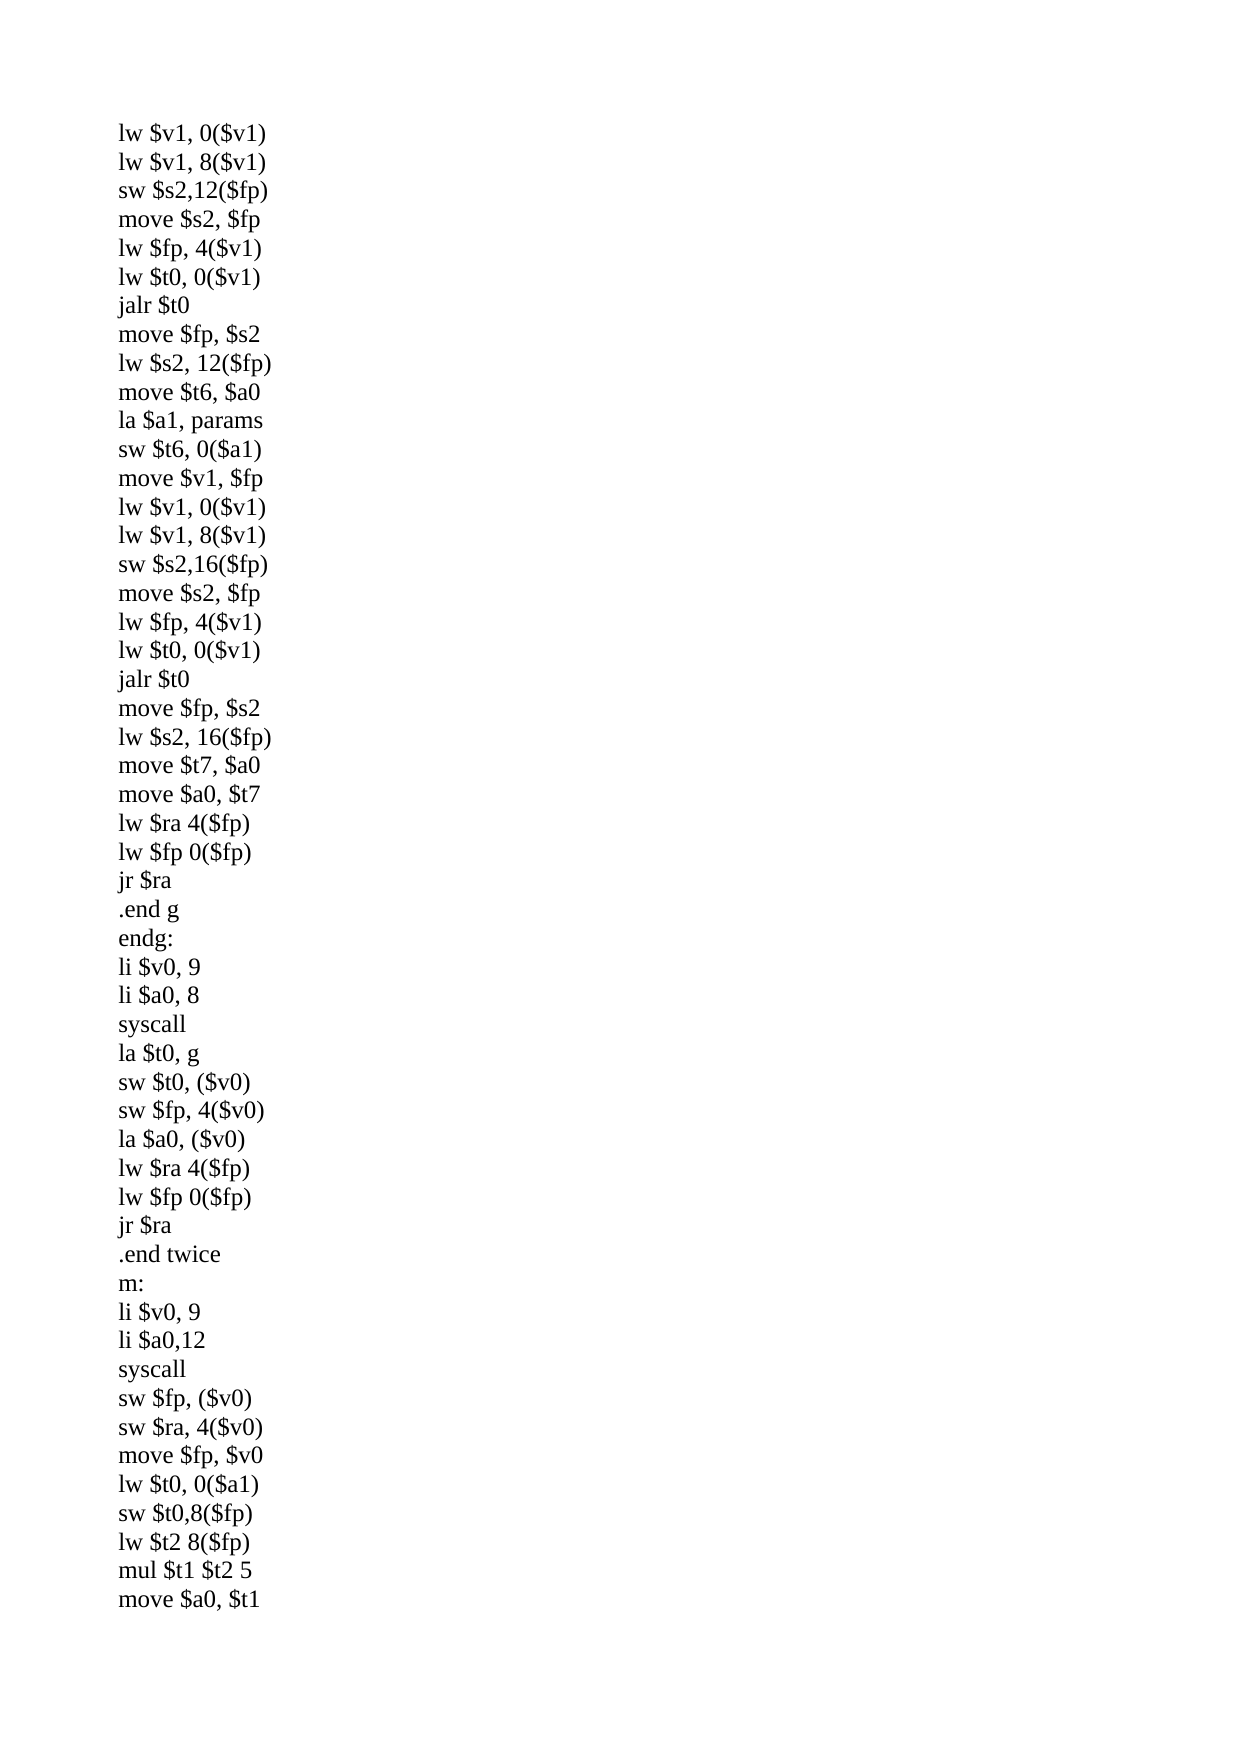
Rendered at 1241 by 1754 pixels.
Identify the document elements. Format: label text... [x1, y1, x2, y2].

text li $a0, 8 [118, 981, 1122, 1009]
text move $a0, $t1 [118, 1584, 1122, 1613]
text lw $v1, 0($v1) [118, 492, 1122, 521]
text li $v0, 9 [118, 1297, 1122, 1326]
text lw $v1, 8($v1) [118, 521, 1122, 549]
text sw $ra, 4($v0) [118, 1412, 1122, 1441]
text jalr $t0 [118, 664, 1122, 693]
text .end g [118, 894, 1122, 923]
text move $s2, $fp [118, 204, 1122, 233]
text move $v1, $fp [118, 463, 1122, 492]
text move $t7, $a0 [118, 751, 1122, 779]
text lw $s2, 12($fp) [118, 348, 1122, 377]
text lw $fp, 4($v1) [118, 607, 1122, 636]
text li $a0,12 [118, 1326, 1122, 1354]
text lw $fp, 4($v1) [118, 233, 1122, 262]
text syscall [118, 1354, 1122, 1383]
text sw $s2,12($fp) [118, 176, 1122, 204]
text lw $fp 0($fp) [118, 837, 1122, 866]
text sw $fp, ($v0) [118, 1383, 1122, 1412]
text jalr $t0 [118, 291, 1122, 319]
text la $a0, ($v0) [118, 1124, 1122, 1153]
text move $s2, $fp [118, 578, 1122, 607]
text move $fp, $v0 [118, 1441, 1122, 1469]
text lw $s2, 16($fp) [118, 722, 1122, 751]
text move $fp, $s2 [118, 319, 1122, 348]
text .end twice [118, 1239, 1122, 1268]
text la $a1, params [118, 406, 1122, 434]
text lw $t0, 0($a1) [118, 1469, 1122, 1498]
text sw $t0, ($v0) [118, 1067, 1122, 1096]
text lw $t2 8($fp) [118, 1527, 1122, 1556]
text move $fp, $s2 [118, 693, 1122, 722]
text move $t6, $a0 [118, 377, 1122, 406]
text lw $t0, 0($v1) [118, 262, 1122, 291]
text mul $t1 $t2 5 [118, 1556, 1122, 1584]
text endg: [118, 923, 1122, 952]
text lw $ra 4($fp) [118, 1153, 1122, 1182]
text lw $v1, 0($v1) [118, 118, 1122, 147]
text syscall [118, 1009, 1122, 1038]
text move $a0, $t7 [118, 779, 1122, 808]
text sw $fp, 4($v0) [118, 1096, 1122, 1124]
text lw $v1, 8($v1) [118, 147, 1122, 176]
text jr $ra [118, 1211, 1122, 1239]
text lw $ra 4($fp) [118, 808, 1122, 837]
text sw $s2,16($fp) [118, 549, 1122, 578]
text lw $t0, 0($v1) [118, 636, 1122, 664]
text jr $ra [118, 866, 1122, 894]
text lw $fp 0($fp) [118, 1182, 1122, 1211]
text la $t0, g [118, 1038, 1122, 1067]
text sw $t0,8($fp) [118, 1498, 1122, 1527]
text m: [118, 1268, 1122, 1297]
text sw $t6, 0($a1) [118, 434, 1122, 463]
text li $v0, 9 [118, 952, 1122, 981]
